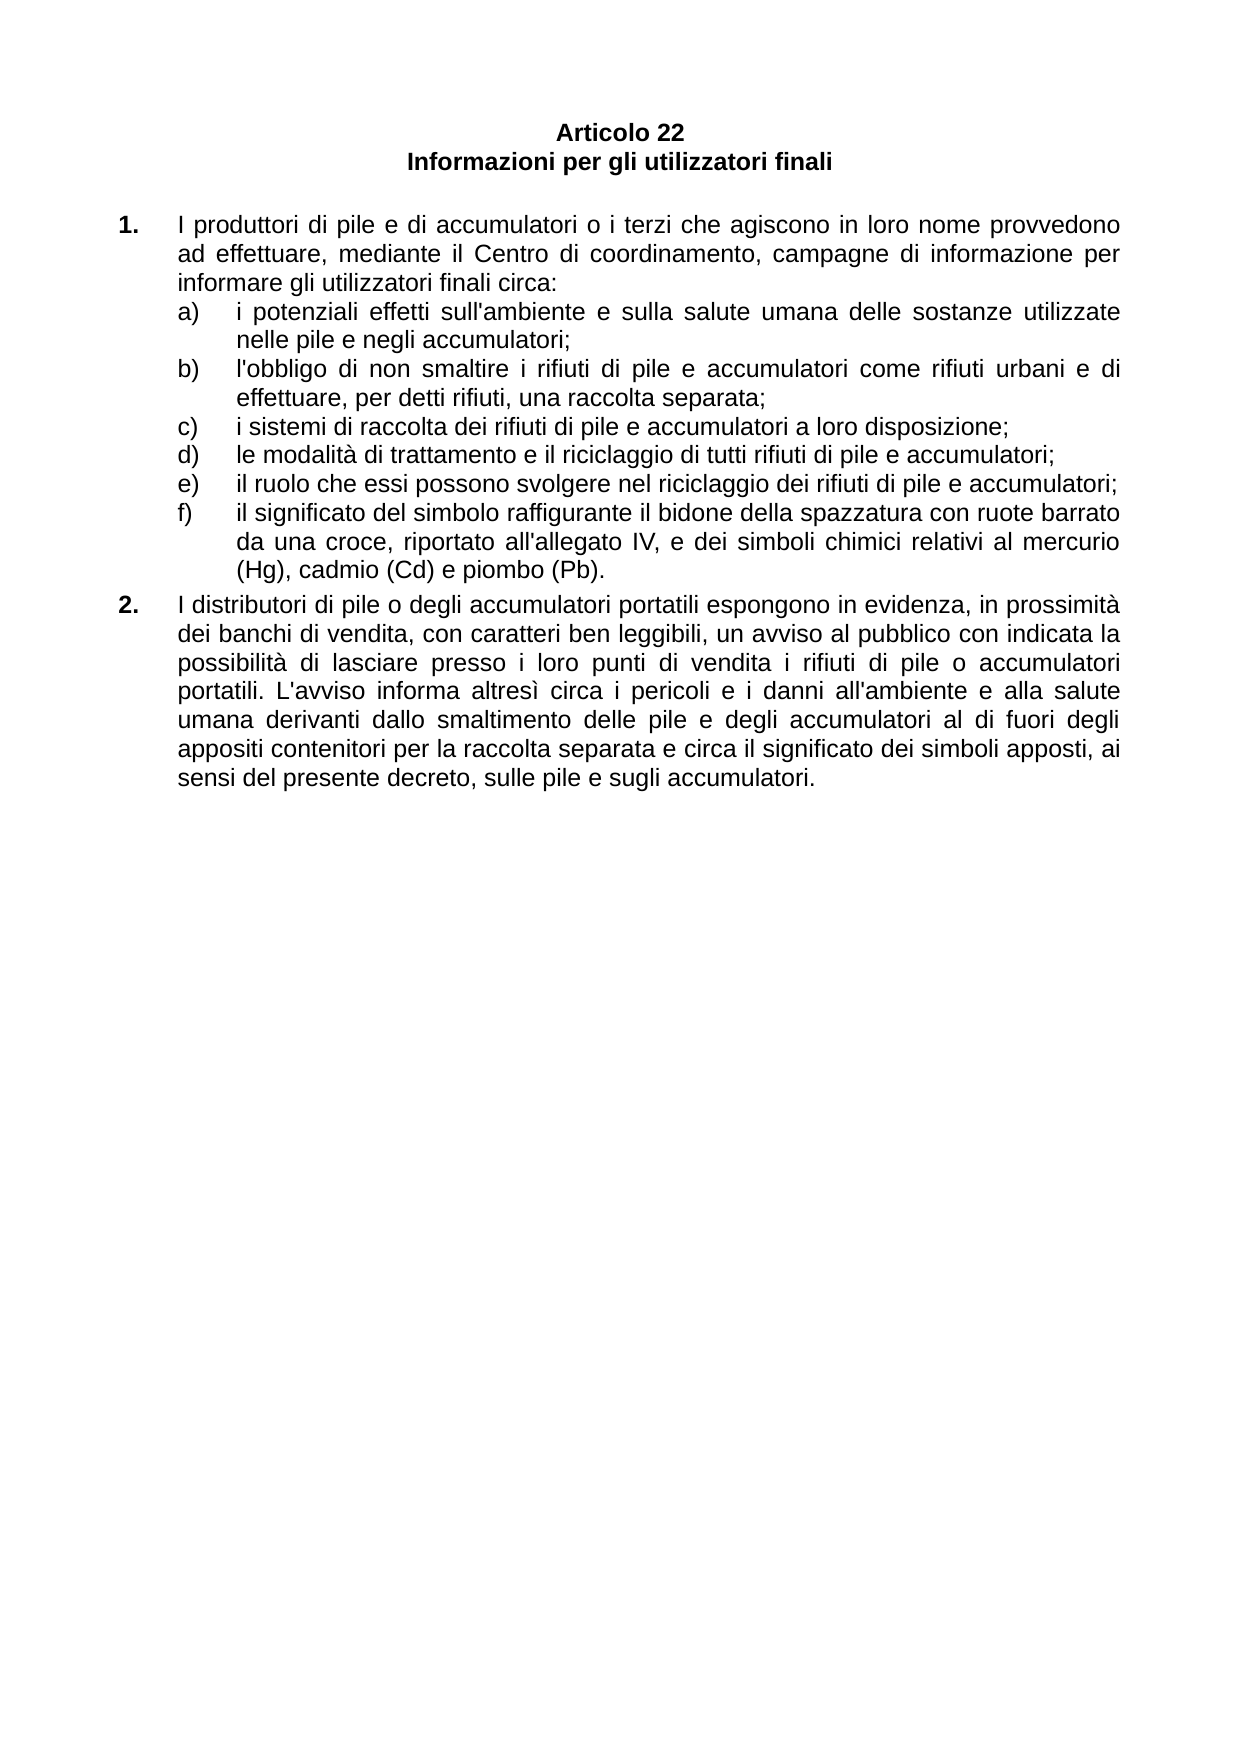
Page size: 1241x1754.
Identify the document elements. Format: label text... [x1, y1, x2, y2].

text e) il ruolo che essi possono svolgere nel riciclaggio dei rifiuti di pile e accumulatori; [177, 469, 1122, 498]
text 2. I distributori di pile o degli accumulatori portatili espongono in evidenza, in prossimità dei banchi di vendita, con caratteri ben leggibili, un avviso al pubblico con indicata la possibilità di lasciare presso i loro punti di vendita i rifiuti di pile o accumulatori portatili. L'avviso informa altresì circa i pericoli e i danni all'ambiente e alla salute umana derivanti dallo smaltimento delle pile e degli accumulatori al di fuori degli appositi contenitori per la raccolta separata e circa il significato dei simboli apposti, ai sensi del presente decreto, sulle pile e sugli accumulatori. [118, 590, 1122, 791]
text d) le modalità di trattamento e il riciclaggio di tutti rifiuti di pile e accumulatori; [177, 440, 1122, 469]
text a) i potenziali effetti sull'ambiente e sulla salute umana delle sostanze utilizzate nelle pile e negli accumulatori; [177, 297, 1122, 354]
text b) l'obbligo di non smaltire i rifiuti di pile e accumulatori come rifiuti urbani e di effettuare, per detti rifiuti, una raccolta separata; [177, 354, 1122, 412]
text 1. I produttori di pile e di accumulatori o i terzi che agiscono in loro nome provvedono ad effettuare, mediante il Centro di coordinamento, campagne di informazione per informare gli utilizzatori finali circa: [118, 210, 1122, 297]
text c) i sistemi di raccolta dei rifiuti di pile e accumulatori a loro disposizione; [177, 412, 1122, 440]
subtitle Articolo 22 Informazioni per gli utilizzatori finali [118, 118, 1122, 176]
text f) il significato del simbolo raffigurante il bidone della spazzatura con ruote barrato da una croce, riportato all'allegato IV, e dei simboli chimici relativi al mercurio (Hg), cadmio (Cd) e piombo (Pb). [177, 498, 1122, 584]
